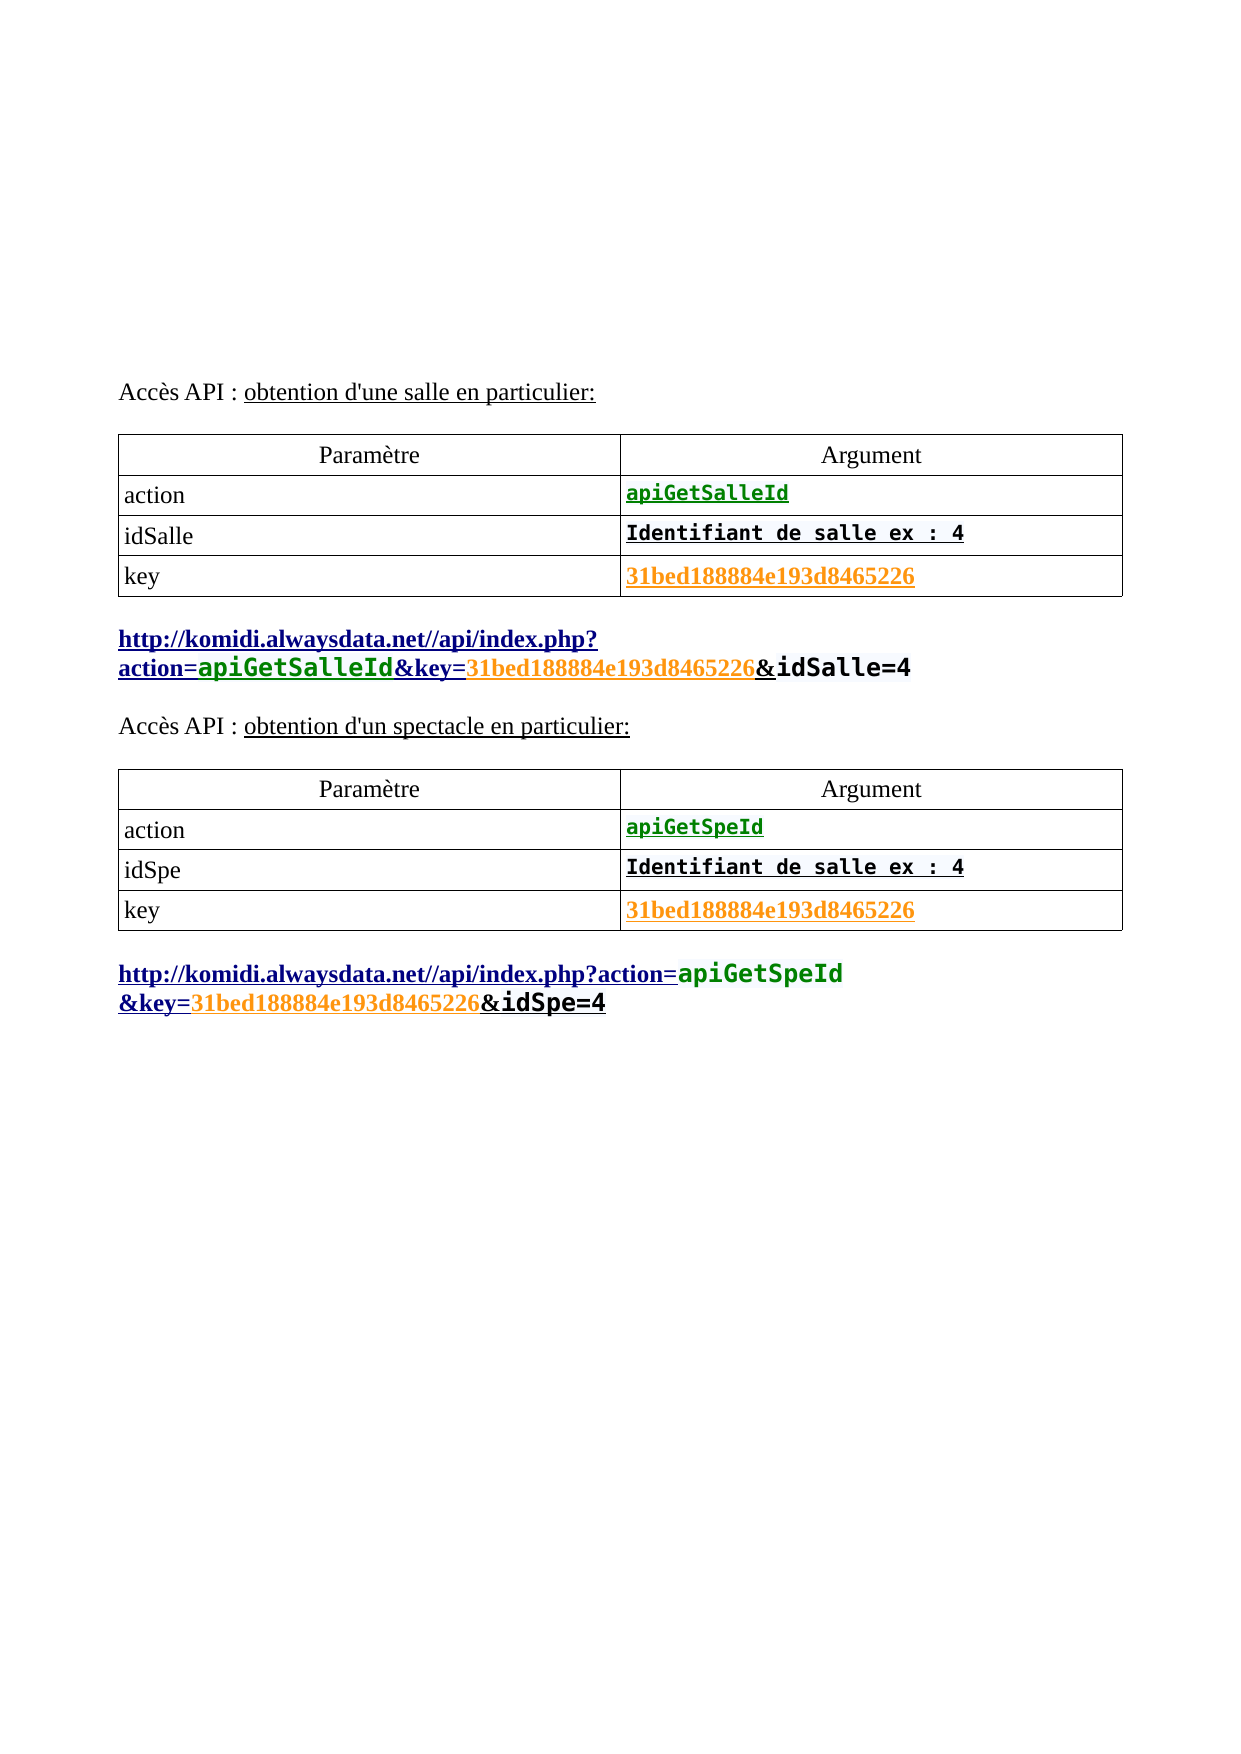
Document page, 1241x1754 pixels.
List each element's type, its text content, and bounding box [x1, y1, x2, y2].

table_cell idSalle [119, 516, 620, 555]
table_cell key [119, 556, 620, 596]
table_header Paramètre [119, 435, 620, 475]
table_cell apiGetSpeId [621, 810, 1122, 849]
text http://komidi.alwaysdata.net//api/index.php?action=apiGetSpeId [118, 959, 1122, 988]
table_cell action [119, 810, 620, 849]
table_cell 31bed188884e193d8465226 [621, 891, 1122, 930]
table_cell action [119, 476, 620, 515]
table_cell 31bed188884e193d8465226 [621, 556, 1122, 596]
table_cell idSpe [119, 850, 620, 890]
table_cell key [119, 891, 620, 930]
table_cell Identifiant de salle ex : 4 [621, 516, 1122, 555]
text Accès API : obtention d'une salle en particulier: [118, 377, 1122, 406]
text http://komidi.alwaysdata.net//api/index.php?action=apiGetSalleId&key=31bed188884e193d8465226&idSalle=4 [118, 624, 1122, 682]
table_header Argument [621, 435, 1122, 475]
table_header Argument [621, 770, 1122, 809]
text Accès API : obtention d'un spectacle en particulier: [118, 711, 1122, 740]
table_cell Identifiant de salle ex : 4 [621, 850, 1122, 890]
table_cell apiGetSalleId [621, 476, 1122, 515]
table_header Paramètre [119, 770, 620, 809]
text &key=31bed188884e193d8465226&idSpe=4 [118, 988, 1122, 1017]
